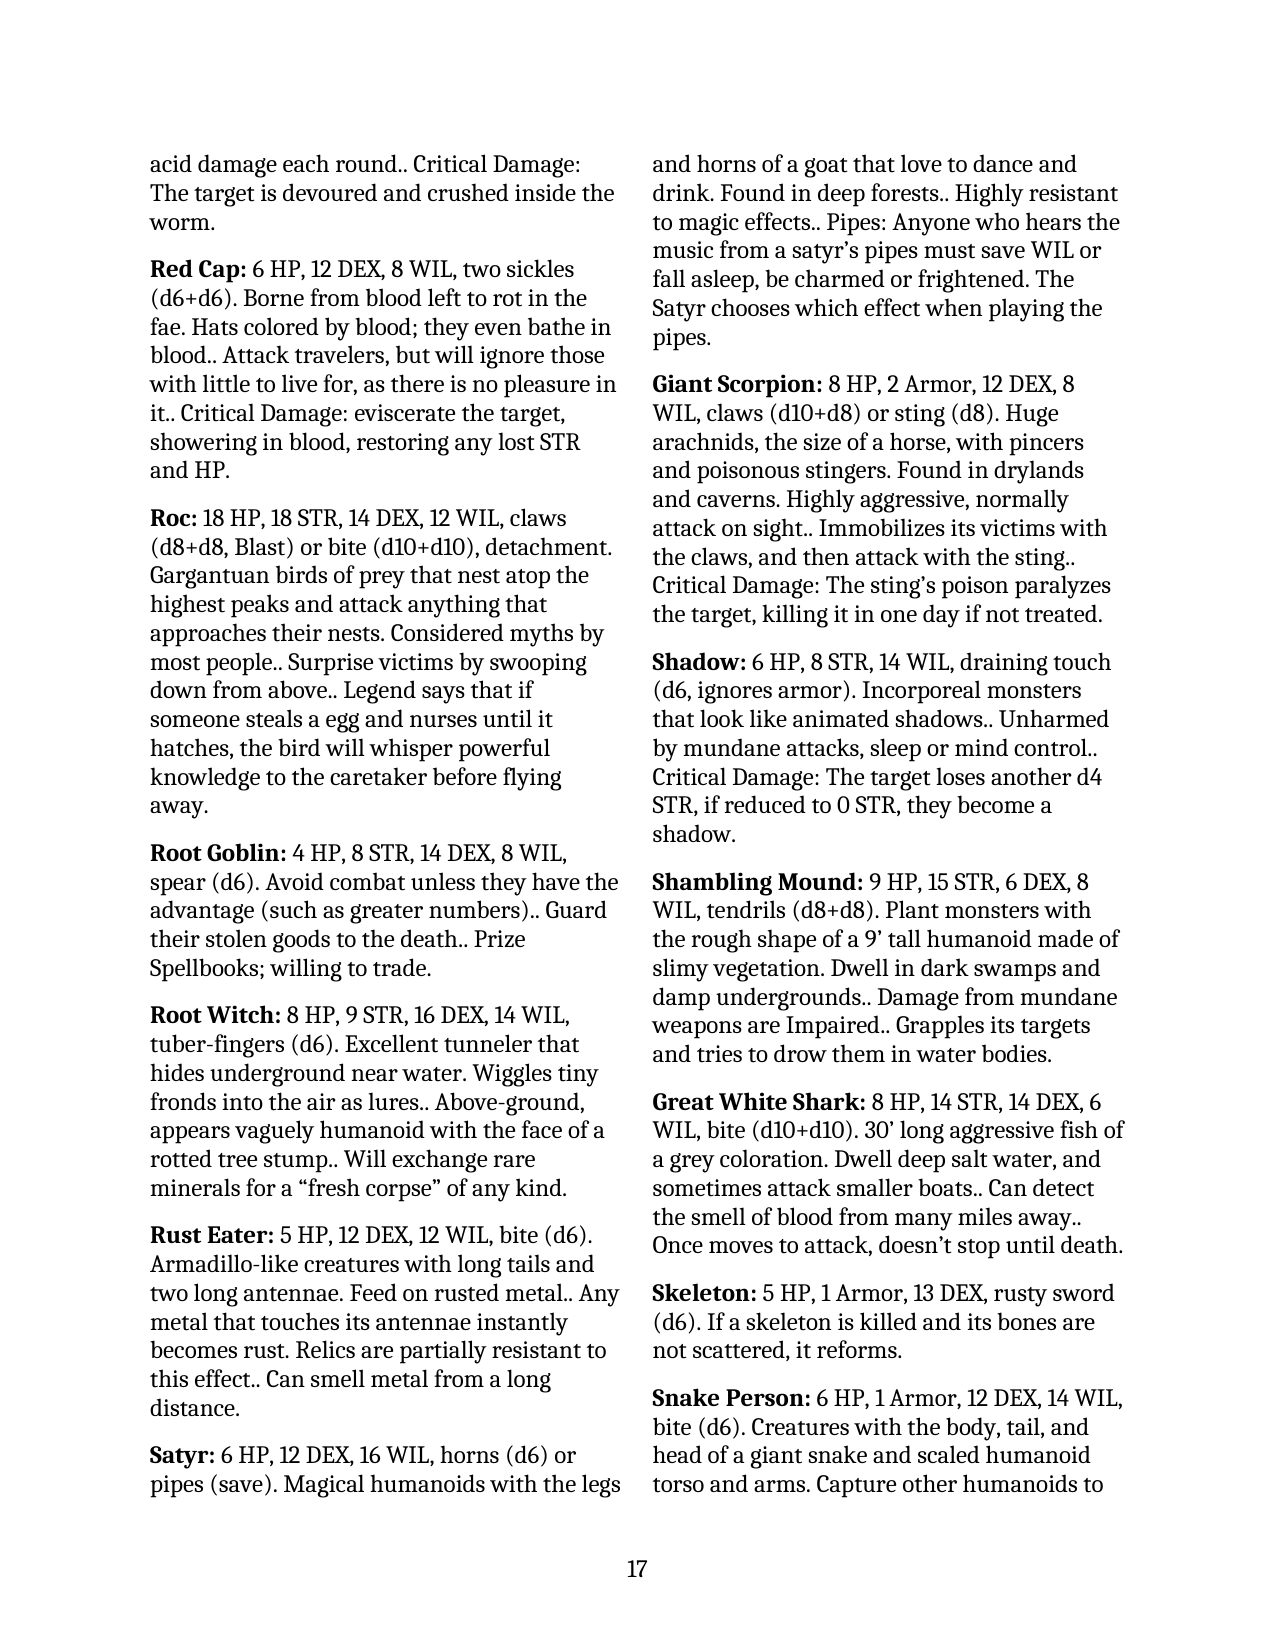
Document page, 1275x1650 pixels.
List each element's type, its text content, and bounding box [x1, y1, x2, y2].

text acid damage each round.. Critical Damage: The target is devoured and crushed inside the worm. [150, 150, 622, 236]
text Red Cap: 6 HP, 12 DEX, 8 WIL, two sickles (d6+d6). Borne from blood left to rot in the fae. Hats colored by blood; they even bathe in blood.. Attack travelers, but will ignore those with little to live for, as there is no pleasure in it.. Critical Damage: eviscerate the target, showering in blood, restoring any lost STR and HP. [150, 255, 622, 485]
text Great White Shark: 8 HP, 14 STR, 14 DEX, 6 WIL, bite (d10+d10). 30’ long aggressive fish of a grey coloration. Dwell deep salt water, and sometimes attack smaller boats.. Can detect the smell of blood from many miles away.. Once moves to attack, doesn’t stop until death. [652, 1087, 1125, 1260]
text Shadow: 6 HP, 8 STR, 14 WIL, draining touch (d6, ignores armor). Incorporeal monsters that look like animated shadows.. Unharmed by mundane attacks, sleep or mind control.. Critical Damage: The target loses another d4 STR, if reduced to 0 STR, they become a shadow. [652, 647, 1125, 849]
text Snake Person: 6 HP, 1 Armor, 12 DEX, 14 WIL, bite (d6). Creatures with the body, tail, and head of a giant snake and scaled humanoid torso and arms. Capture other humanoids to [652, 1384, 1125, 1499]
text Root Witch: 8 HP, 9 STR, 16 DEX, 14 WIL, tuber-fingers (d6). Excellent tunneler that hides underground near water. Wiggles tiny fronds into the air as lures.. Above-ground, appears vaguely humanoid with the face of a rotted tree stump.. Will exchange rare minerals for a “fresh corpse” of any kind. [150, 1001, 622, 1202]
text Root Goblin: 4 HP, 8 STR, 14 DEX, 8 WIL, spear (d6). Avoid combat unless they have the advantage (such as greater numbers).. Guard their stolen goods to the death.. Prize Spellbooks; willing to trade. [150, 839, 622, 982]
text Roc: 18 HP, 18 STR, 14 DEX, 12 WIL, claws (d8+d8, Blast) or bite (d10+d10), detachment. Gargantuan birds of prey that nest atop the highest peaks and attack anything that approaches their nests. Considered myths by most people.. Surprise victims by swooping down from above.. Legend says that if someone steals a egg and nurses until it hatches, the bird will whisper powerful knowledge to the caretaker before flying away. [150, 504, 622, 820]
text Satyr: 6 HP, 12 DEX, 16 WIL, horns (d6) or pipes (save). Magical humanoids with the legs [150, 1441, 622, 1499]
text Shambling Mound: 9 HP, 15 STR, 6 DEX, 8 WIL, tendrils (d8+d8). Plant monsters with the rough shape of a 9’ tall humanoid made of slimy vegetation. Dwell in dark swamps and damp undergrounds.. Damage from mundane weapons are Impaired.. Grapples its targets and tries to drow them in water bodies. [652, 867, 1125, 1069]
text Rust Eater: 5 HP, 12 DEX, 12 WIL, bite (d6). Armadillo-like creatures with long tails and two long antennae. Feed on rusted metal.. Any metal that touches its antennae instantly becomes rust. Relics are partially resistant to this effect.. Can smell metal from a long distance. [150, 1221, 622, 1422]
text Giant Scorpion: 8 HP, 2 Armor, 12 DEX, 8 WIL, claws (d10+d8) or sting (d8). Huge arachnids, the size of a horse, with pincers and poisonous stingers. Found in drylands and caverns. Highly aggressive, normally attack on sight.. Immobilizes its victims with the claws, and then attack with the sting.. Critical Damage: The sting’s poison paralyzes the target, killing it in one day if not treated. [652, 370, 1125, 629]
text and horns of a goat that love to dance and drink. Found in deep forests.. Highly resistant to magic effects.. Pipes: Anyone who hears the music from a satyr’s pipes must save WIL or fall asleep, be charmed or frightened. The Satyr chooses which effect when playing the pipes. [652, 150, 1125, 351]
text Skeleton: 5 HP, 1 Armor, 13 DEX, rusty sword (d6). If a skeleton is killed and its bones are not scattered, it reforms. [652, 1279, 1125, 1365]
